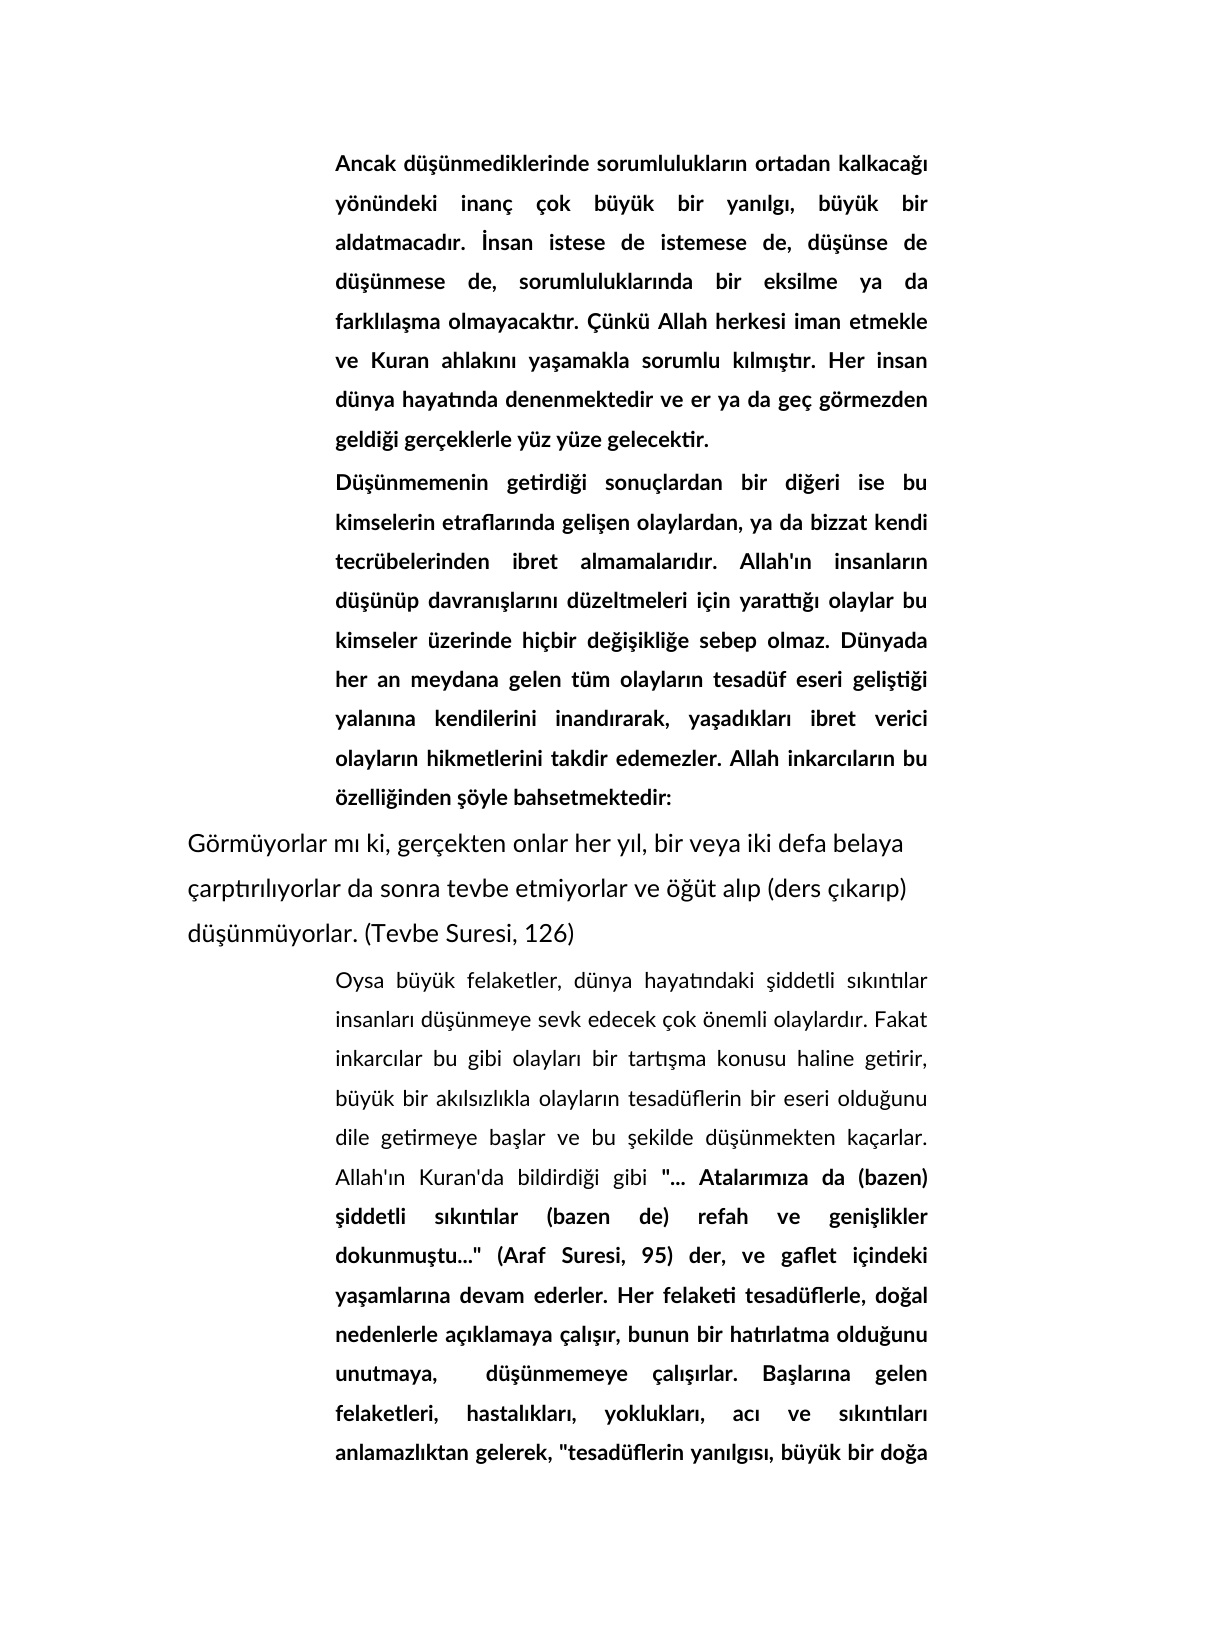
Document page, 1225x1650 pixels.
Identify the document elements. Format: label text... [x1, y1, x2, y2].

text Ancak düşünmediklerinde sorumlulukların ortadan kalkacağı yönündeki inanç çok büyük bir yanılgı, büyük bir aldatmacadır. İnsan istese de istemese de, düşünse de düşünmese de, sorumluluklarında bir eksilme ya da farklılaşma olmayacaktır. Çünkü Allah herkesi iman etmekle ve Kuran ahlakını yaşamakla sorumlu kılmıştır. Her insan dünya hayatında denenmektedir ve er ya da geç görmezden geldiği gerçeklerle yüz yüze gelecektir. [335, 150, 928, 452]
text Görmüyorlar mı ki, gerçekten onlar her yıl, bir veya iki defa belaya çarptırılıyorlar da sonra tevbe etmiyorlar ve öğüt alıp (ders çıkarıp) düşünmüyorlar. (Tevbe Suresi, 126) [187, 827, 1037, 947]
text Oysa büyük felaketler, dünya hayatındaki şiddetli sıkıntılar insanları düşünmeye sevk edecek çok önemli olaylardır. Fakat inkarcılar bu gibi olayları bir tartışma konusu haline getirir, büyük bir akılsızlıkla olayların tesadüflerin bir eseri olduğunu dile getirmeye başlar ve bu şekilde düşünmekten kaçarlar. Allah'ın Kuran'da bildirdiği gibi "... Atalarımıza da (bazen) şiddetli sıkıntılar (bazen de) refah ve genişlikler dokunmuştu..." (Araf Suresi, 95) der, ve gaflet içindeki yaşamlarına devam ederler. Her felaketi tesadüflerle, doğal nedenlerle açıklamaya çalışır, bunun bir hatırlatma olduğunu unutmaya, düşünmemeye çalışırlar. Başlarına gelen felaketleri, hastalıkları, yoklukları, acı ve sıkıntıları anlamazlıktan gelerek, "tesadüflerin yanılgısı, büyük bir doğa [335, 967, 928, 1465]
text Düşünmemenin getirdiği sonuçlardan bir diğeri ise bu kimselerin etraflarında gelişen olaylardan, ya da bizzat kendi tecrübelerinden ibret almamalarıdır. Allah'ın insanların düşünüp davranışlarını düzeltmeleri için yarattığı olaylar bu kimseler üzerinde hiçbir değişikliğe sebep olmaz. Dünyada her an meydana gelen tüm olayların tesadüf eseri geliştiği yalanına kendilerini inandırarak, yaşadıkları ibret verici olayların hikmetlerini takdir edemezler. Allah inkarcıların bu özelliğinden şöyle bahsetmektedir: [335, 469, 928, 810]
